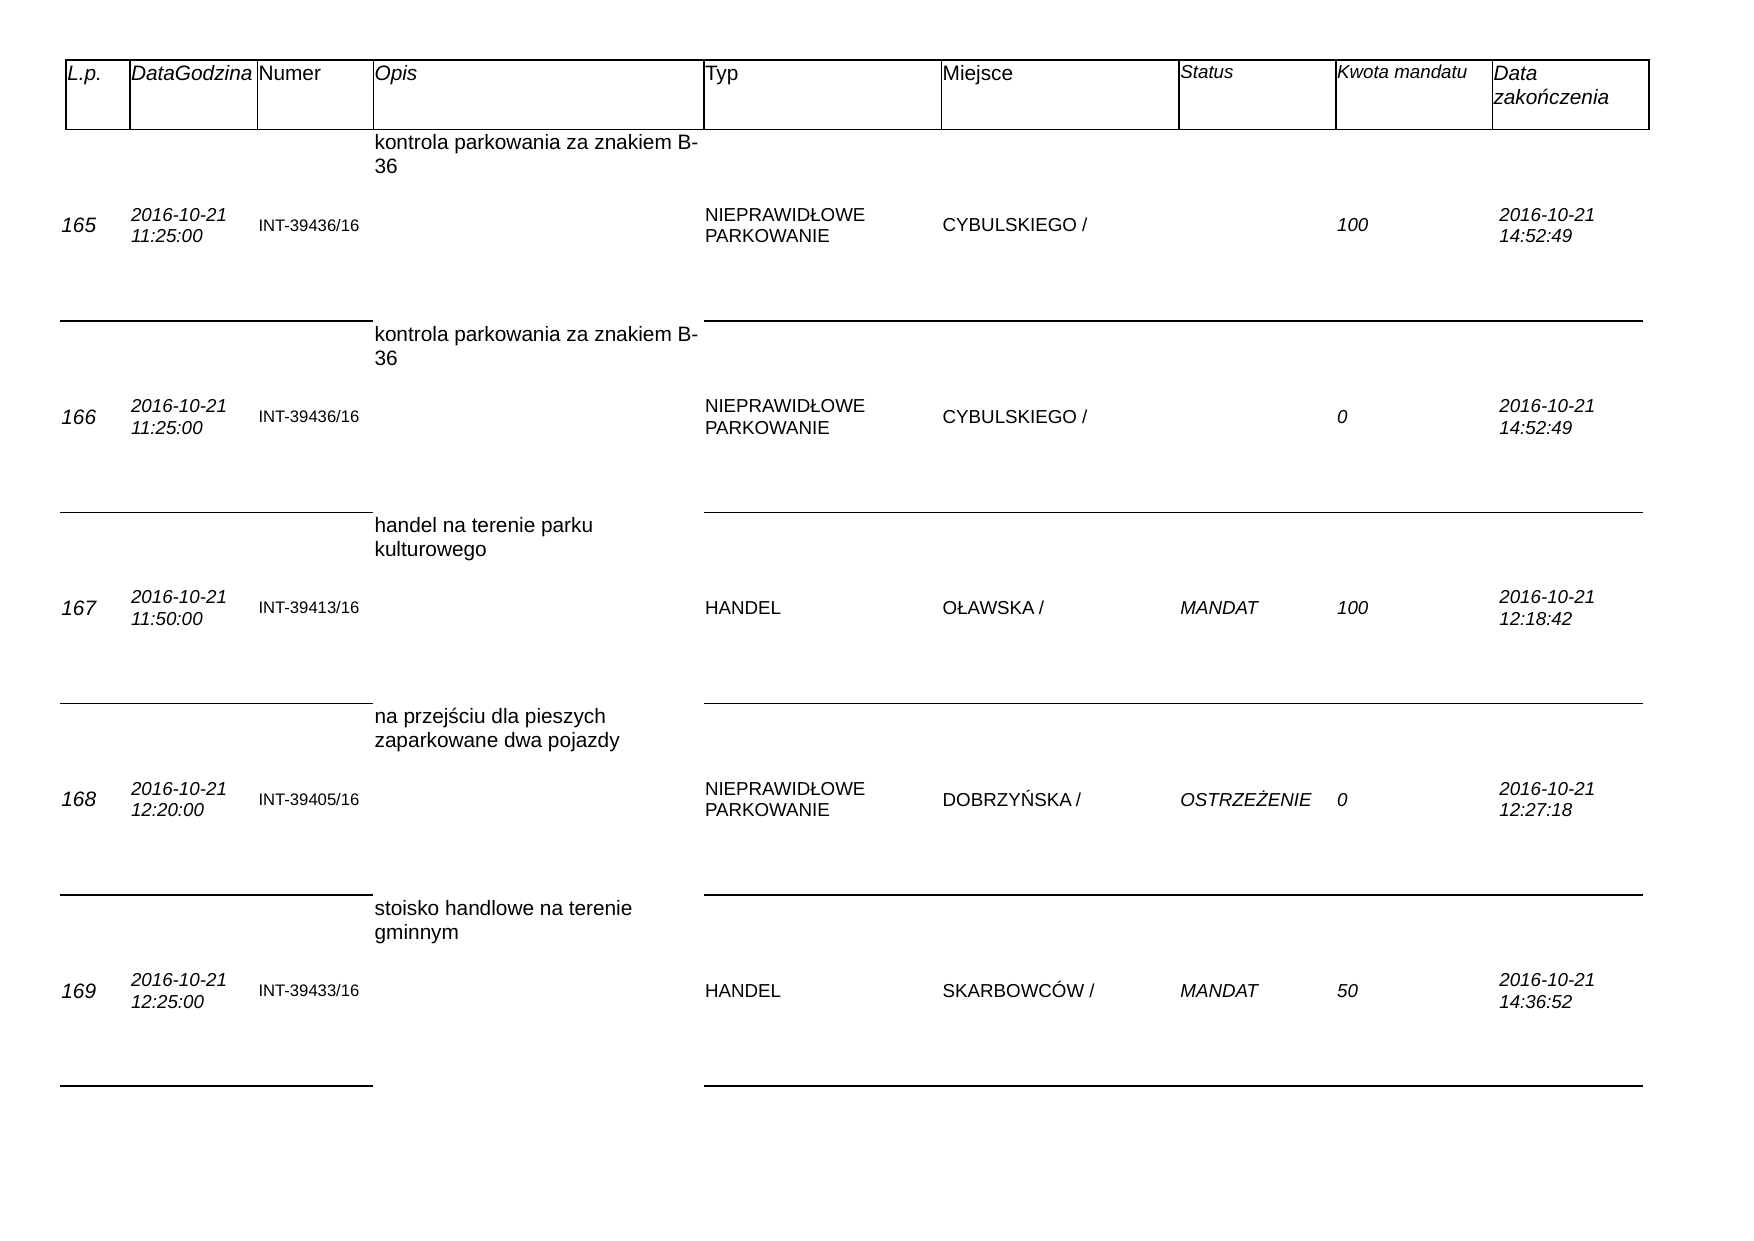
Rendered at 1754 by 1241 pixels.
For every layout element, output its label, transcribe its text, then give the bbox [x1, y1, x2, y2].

table_header Data zakończenia [1493, 61, 1648, 129]
table_cell [1643, 130, 1649, 320]
table_cell 2016-10-21 12:20:00 [130, 704, 257, 894]
table_cell 2016-10-21 11:50:00 [130, 513, 257, 703]
table_cell OŁAWSKA / [941, 513, 1179, 703]
table_header L.p. [67, 61, 129, 129]
table_cell CYBULSKIEGO / [941, 130, 1179, 320]
table_cell NIEPRAWIDŁOWE PARKOWANIE [704, 130, 941, 320]
table_cell 166 [60, 322, 130, 511]
table_cell 100 [1336, 130, 1498, 320]
table_cell [1179, 130, 1336, 320]
table_cell na przejściu dla pieszych zaparkowane dwa pojazdy [373, 703, 704, 894]
table_cell [1643, 511, 1649, 703]
table_cell NIEPRAWIDŁOWE PARKOWANIE [704, 322, 941, 511]
table_cell stoisko handlowe na terenie gminnym [373, 894, 704, 1085]
table_cell NIEPRAWIDŁOWE PARKOWANIE [704, 704, 941, 894]
table_cell 2016-10-21 11:25:00 [130, 130, 257, 320]
table_cell INT-39405/16 [257, 704, 373, 894]
table_cell 165 [60, 129, 130, 320]
table_cell 167 [60, 513, 130, 703]
table_cell MANDAT [1179, 896, 1336, 1085]
table_cell [1643, 320, 1649, 511]
table_cell 169 [60, 896, 130, 1085]
table_cell 168 [60, 704, 130, 894]
table_header Opis [374, 61, 703, 129]
table_cell SKARBOWCÓW / [941, 896, 1179, 1085]
table_cell [1179, 322, 1336, 511]
table_header Status [1180, 61, 1335, 129]
table_cell OSTRZEŻENIE [1179, 704, 1336, 894]
table_cell INT-39436/16 [257, 130, 373, 320]
table_cell 2016-10-21 12:27:18 [1498, 704, 1643, 894]
table_header [60, 59, 65, 129]
table_header Kwota mandatu [1337, 61, 1492, 129]
table_cell INT-39433/16 [257, 896, 373, 1085]
table_cell MANDAT [1179, 513, 1336, 703]
table_header Numer [258, 61, 373, 129]
table_cell 2016-10-21 11:25:00 [130, 322, 257, 511]
table_cell DOBRZYŃSKA / [941, 704, 1179, 894]
table_cell 2016-10-21 12:18:42 [1498, 513, 1643, 703]
table_cell kontrola parkowania za znakiem B-36 [373, 130, 704, 320]
table_cell INT-39436/16 [257, 322, 373, 511]
table_cell handel na terenie parku kulturowego [373, 511, 704, 703]
table_cell 100 [1336, 513, 1498, 703]
table_cell 0 [1336, 322, 1498, 511]
table_cell 2016-10-21 14:52:49 [1498, 130, 1643, 320]
table_cell 2016-10-21 14:52:49 [1498, 322, 1643, 511]
table_cell 2016-10-21 14:36:52 [1498, 896, 1643, 1085]
table_header Typ [705, 61, 941, 129]
table_header Miejsce [942, 61, 1178, 129]
table_cell [1643, 894, 1649, 1085]
table_cell kontrola parkowania za znakiem B-36 [373, 320, 704, 511]
table_cell HANDEL [704, 896, 941, 1085]
table_cell INT-39413/16 [257, 513, 373, 703]
table_cell 50 [1336, 896, 1498, 1085]
table_cell HANDEL [704, 513, 941, 703]
table_cell CYBULSKIEGO / [941, 322, 1179, 511]
table_cell 2016-10-21 12:25:00 [130, 896, 257, 1085]
table_header DataGodzina [131, 61, 257, 129]
table_cell [1643, 703, 1649, 894]
table_cell 0 [1336, 704, 1498, 894]
